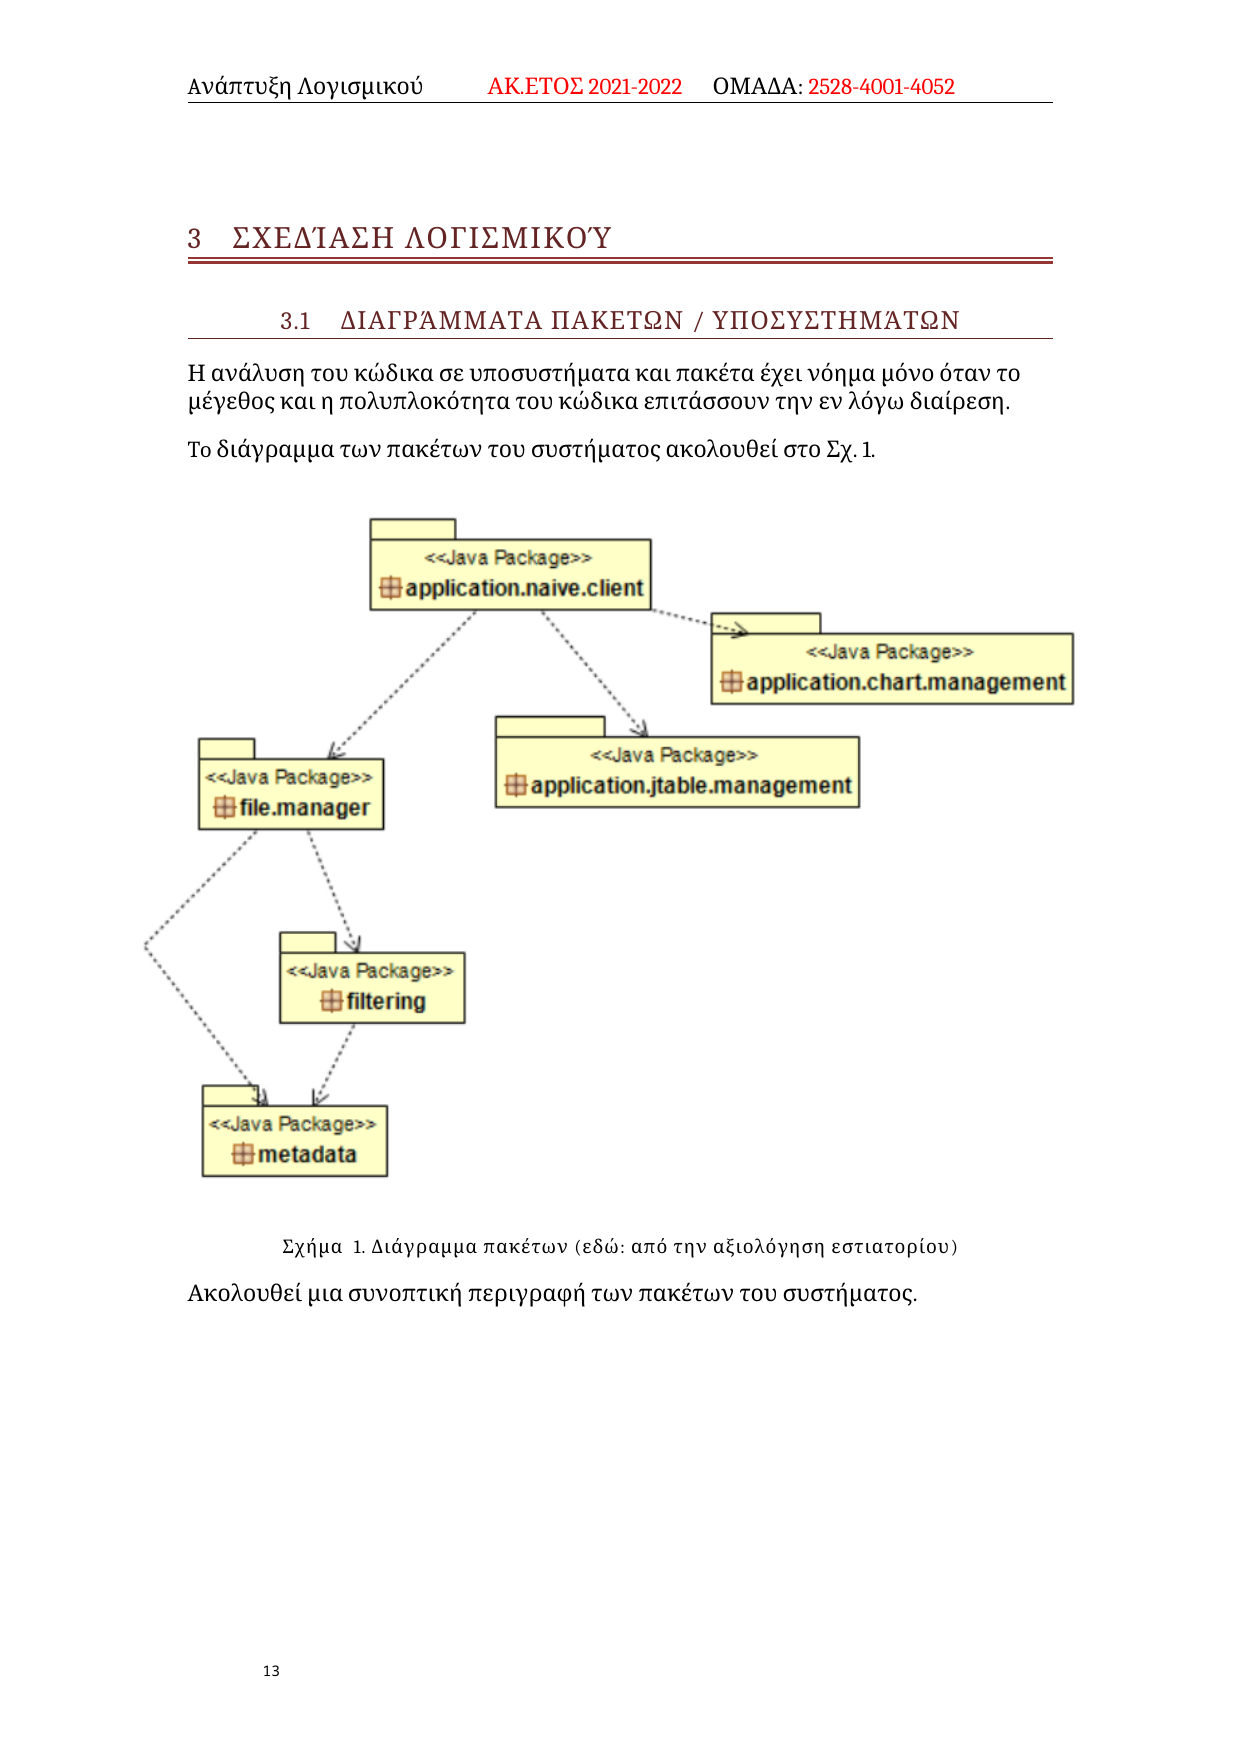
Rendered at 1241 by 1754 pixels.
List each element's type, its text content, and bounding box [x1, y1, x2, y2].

text Η ανάλυση του κώδικα σε υποσυστήματα και πακέτα έχει νόημα μόνο όταν το μέγεθος και η πολυπλοκότητα του κώδικα επιτάσσουν την εν λόγω διαίρεση. [187, 361, 1053, 415]
text To διάγραμμα των πακέτων του συστήματος ακολουθεί στο Σχ. 1. [187, 437, 1053, 463]
text Σχήμα 1. Διάγραμμα πακέτων (εδώ: από την αξιολόγηση εστιατορίου) [187, 1237, 1053, 1258]
subtitle Σχεδίαση Λογισμικού [187, 222, 1053, 264]
text Ακολουθεί μια συνοπτική περιγραφή των πακέτων του συστήματος. [187, 1280, 1053, 1307]
subtitle Διαγράμματα ΠΑΚΕΤΩΝ / υποσυστημάτων [187, 307, 1053, 339]
picture [140, 485, 1100, 1188]
